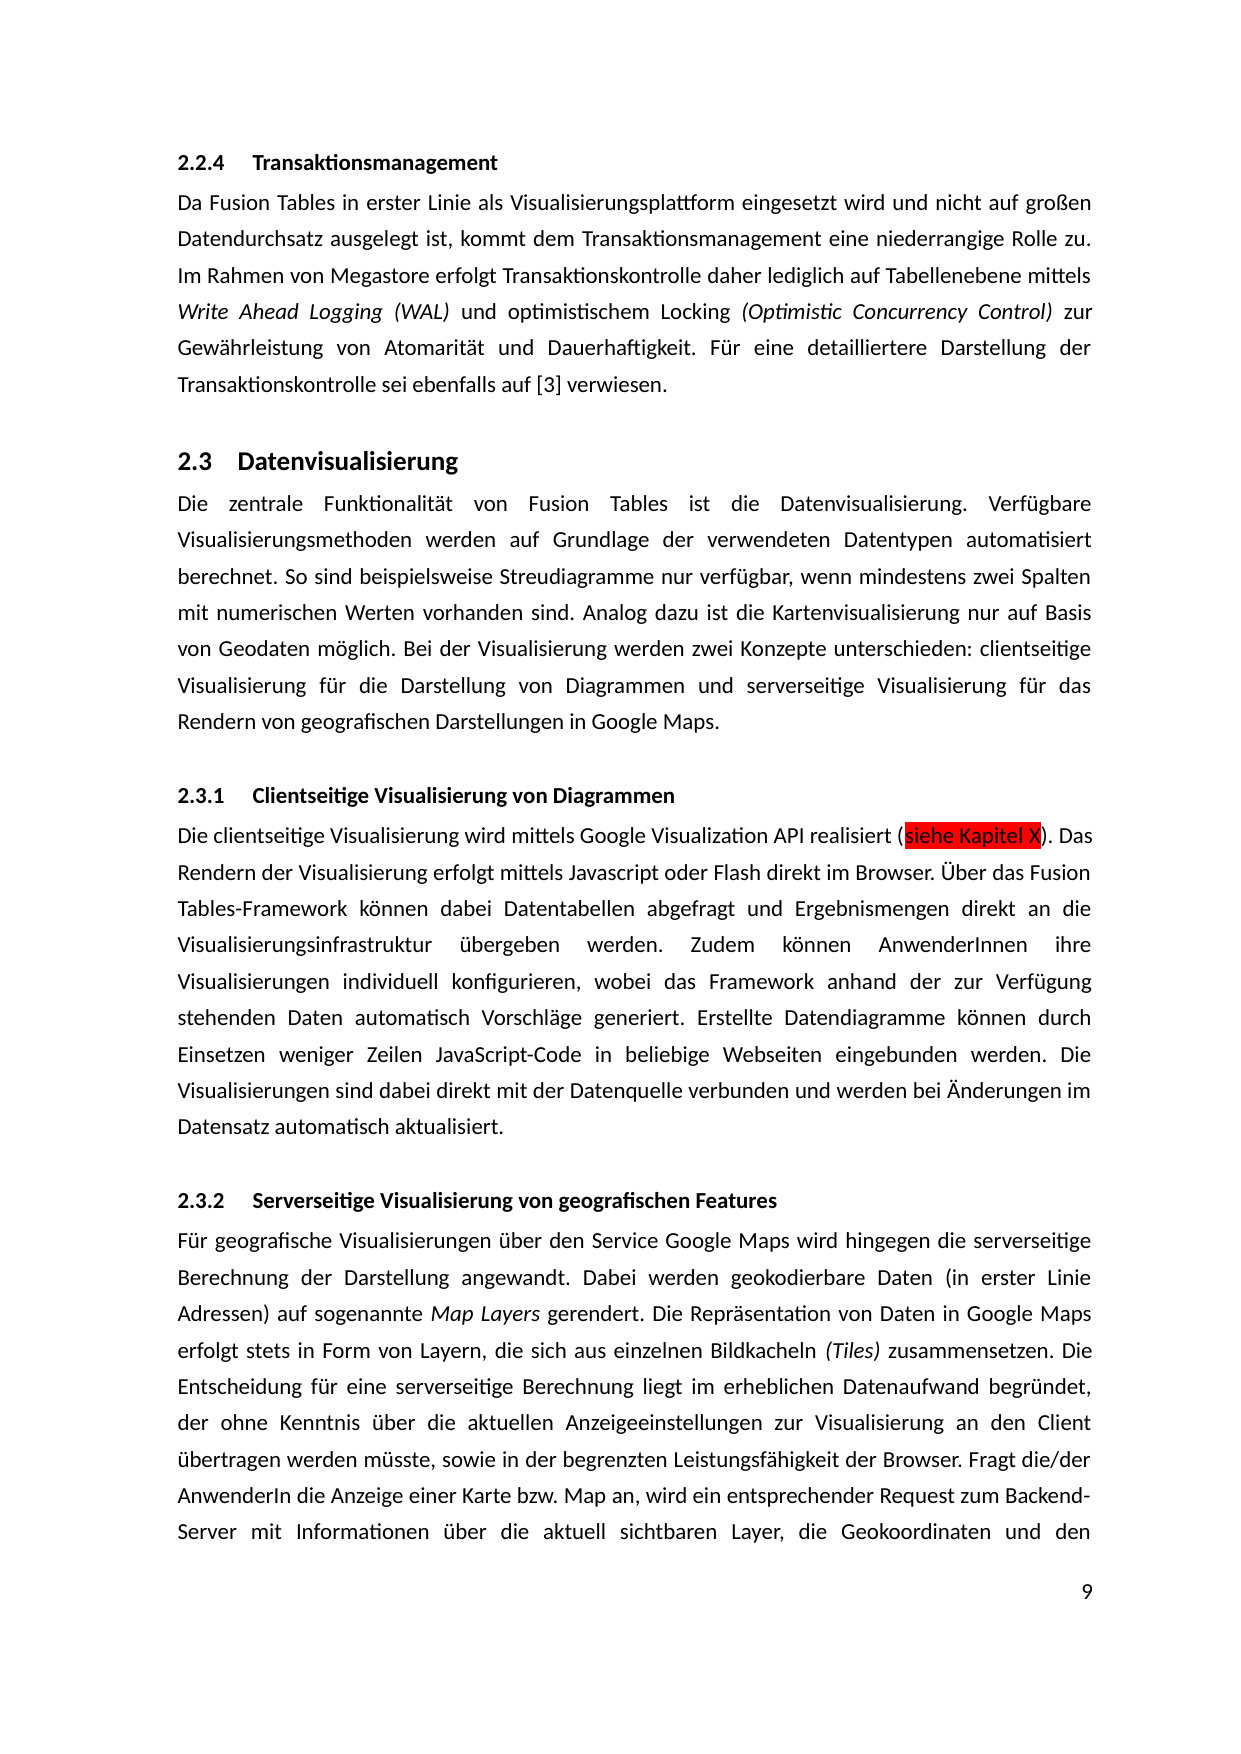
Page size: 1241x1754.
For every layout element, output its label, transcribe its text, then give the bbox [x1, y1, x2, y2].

text Da Fusion Tables in erster Linie als Visualisierungsplattform eingesetzt wird und nicht auf großen Datendurchsatz ausgelegt ist, kommt dem Transaktionsmanagement eine niederrangige Rolle zu. Im Rahmen von Megastore erfolgt Transaktionskontrolle daher lediglich auf Tabellenebene mittels Write Ahead Logging (WAL) und optimistischem Locking (Optimistic Concurrency Control) zur Gewährleistung von Atomarität und Dauerhaftigkeit. Für eine detailliertere Darstellung der Transaktionskontrolle sei ebenfalls auf [3] verwiesen. [177, 188, 1093, 398]
text Die clientseitige Visualisierung wird mittels Google Visualization API realisiert (siehe Kapitel X). Das Rendern der Visualisierung erfolgt mittels Javascript oder Flash direkt im Browser. Über das Fusion Tables-Framework können dabei Datentabellen abgefragt und Ergebnismengen direkt an die Visualisierungsinfrastruktur übergeben werden. Zudem können AnwenderInnen ihre Visualisierungen individuell konfigurieren, wobei das Framework anhand der zur Verfügung stehenden Daten automatisch Vorschläge generiert. Erstellte Datendiagramme können durch Einsetzen weniger Zeilen JavaScript-Code in beliebige Webseiten eingebunden werden. Die Visualisierungen sind dabei direkt mit der Datenquelle verbunden und werden bei Änderungen im Datensatz automatisch aktualisiert. [177, 822, 1093, 1140]
subtitle Clientseitige Visualisierung von Diagrammen [177, 781, 1093, 809]
text Die zentrale Funktionalität von Fusion Tables ist die Datenvisualisierung. Verfügbare Visualisierungsmethoden werden auf Grundlage der verwendeten Datentypen automatisiert berechnet. So sind beispielsweise Streudiagramme nur verfügbar, wenn mindestens zwei Spalten mit numerischen Werten vorhanden sind. Analog dazu ist die Kartenvisualisierung nur auf Basis von Geodaten möglich. Bei der Visualisierung werden zwei Konzepte unterschieden: clientseitige Visualisierung für die Darstellung von Diagrammen und serverseitige Visualisierung für das Rendern von geografischen Darstellungen in Google Maps. [177, 489, 1093, 735]
subtitle Datenvisualisierung [177, 444, 1093, 477]
text Für geografische Visualisierungen über den Service Google Maps wird hingegen die serverseitige Berechnung der Darstellung angewandt. Dabei werden geokodierbare Daten (in erster Linie Adressen) auf sogenannte Map Layers gerendert. Die Repräsentation von Daten in Google Maps erfolgt stets in Form von Layern, die sich aus einzelnen Bildkacheln (Tiles) zusammensetzen. Die Entscheidung für eine serverseitige Berechnung liegt im erheblichen Datenaufwand begründet, der ohne Kenntnis über die aktuellen Anzeigeeinstellungen zur Visualisierung an den Client übertragen werden müsste, sowie in der begrenzten Leistungsfähigkeit der Browser. Fragt die/der AnwenderIn die Anzeige einer Karte bzw. Map an, wird ein entsprechender Request zum Backend-Server mit Informationen über die aktuell sichtbaren Layer, die Geokoordinaten und den [177, 1227, 1093, 1546]
subtitle Transaktionsmanagement [177, 148, 1093, 176]
subtitle Serverseitige Visualisierung von geografischen Features [177, 1186, 1093, 1214]
